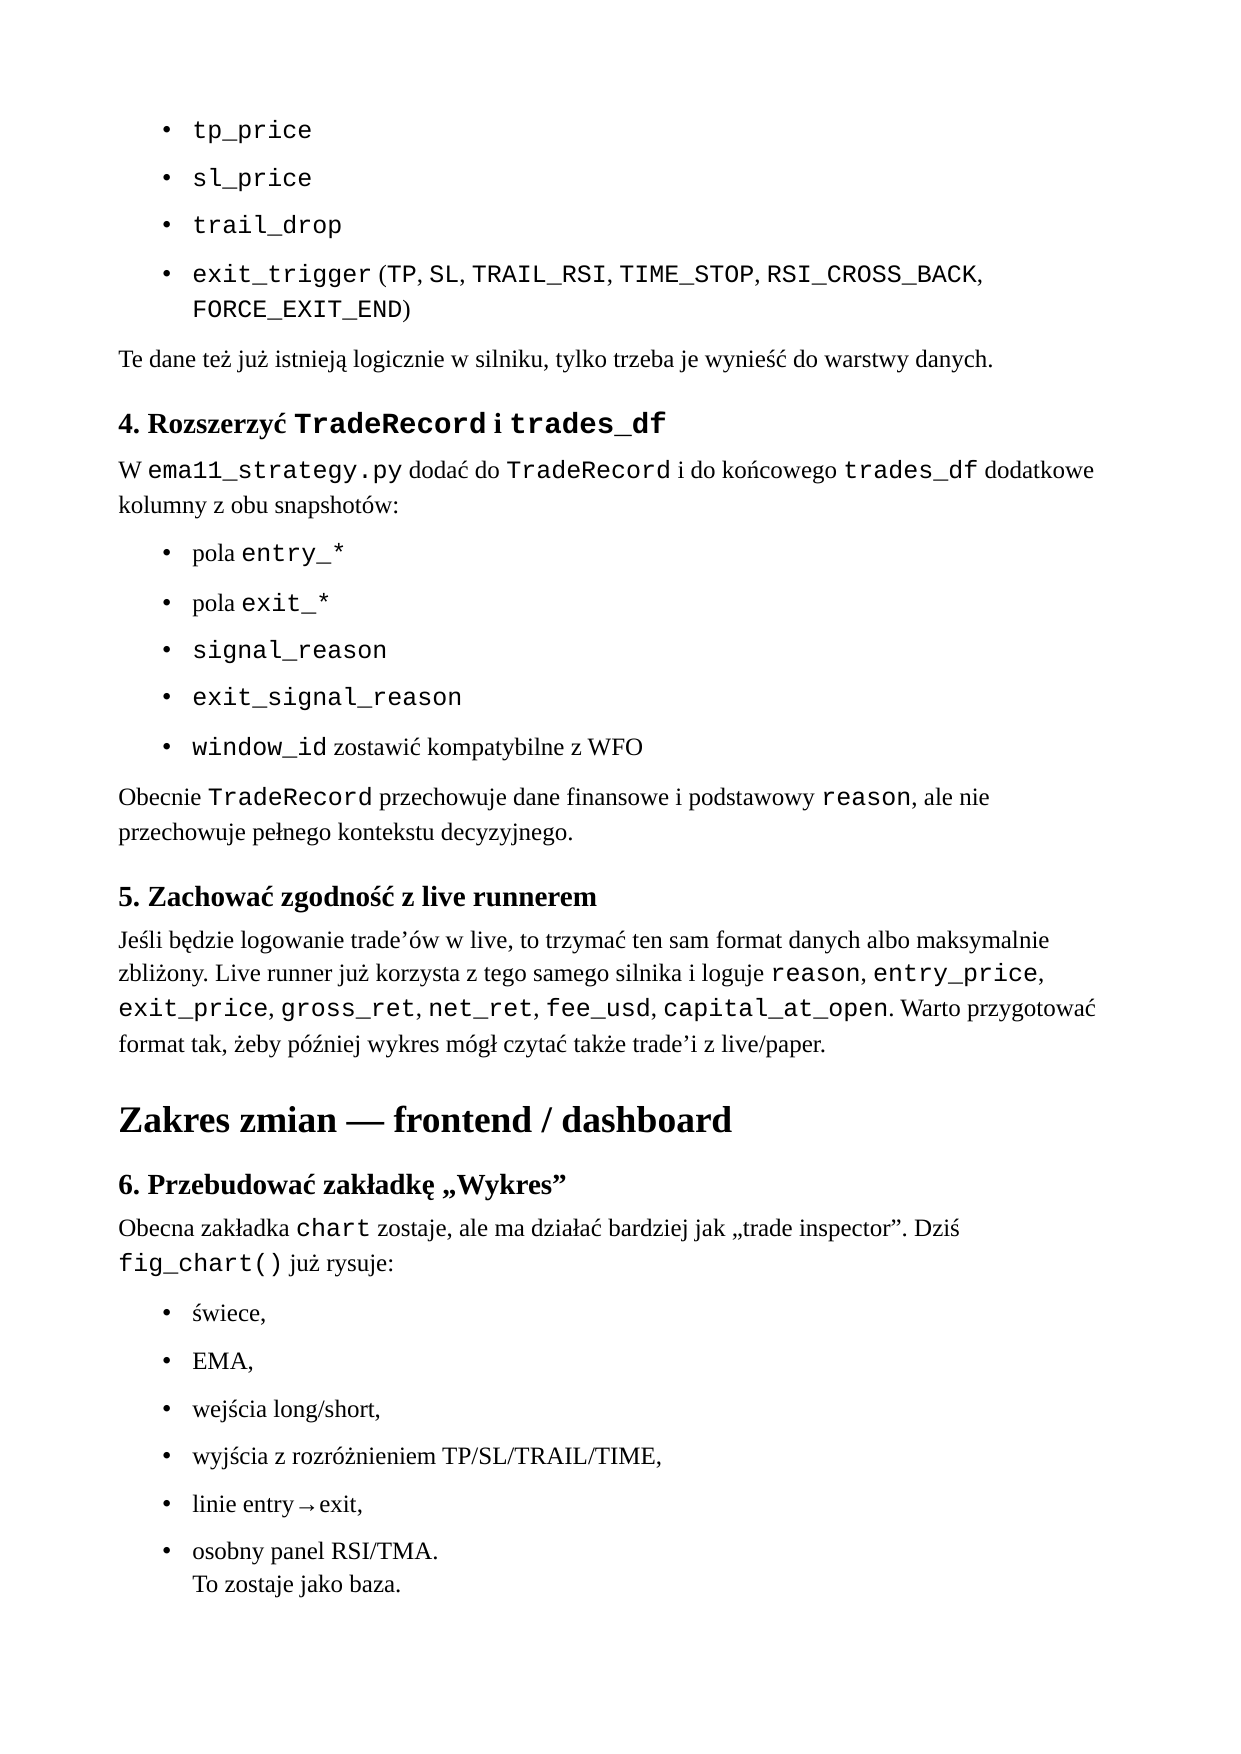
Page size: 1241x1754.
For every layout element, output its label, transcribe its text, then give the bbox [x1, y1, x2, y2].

text Obecna zakładka chart zostaje, ale ma działać bardziej jak „trade inspector”. Dziś fig_chart() już rysuje: [118, 1213, 1122, 1279]
list EMA, [162, 1346, 1122, 1375]
list signal_reason [162, 638, 1122, 666]
list exit_trigger (TP, SL, TRAIL_RSI, TIME_STOP, RSI_CROSS_BACK, FORCE_EXIT_END) [162, 259, 1122, 325]
text W ema11_strategy.py dodać do TradeRecord i do końcowego trades_df dodatkowe kolumny z obu snapshotów: [118, 455, 1122, 519]
list sl_price [162, 165, 1122, 193]
list tp_price [162, 118, 1122, 146]
list świece, [162, 1298, 1122, 1327]
text Jeśli będzie logowanie trade’ów w live, to trzymać ten sam format danych albo maksymalnie zbliżony. Live runner już korzysta z tego samego silnika i loguje reason, entry_price, exit_price, gross_ret, net_ret, fee_usd, capital_at_open. Warto przygotować format tak, żeby później wykres mógł czytać także trade’i z live/paper. [118, 925, 1122, 1057]
list osobny panel RSI/TMA. To zostaje jako baza. [162, 1536, 1122, 1598]
list pola exit_* [162, 588, 1122, 619]
list wyjścia z rozróżnieniem TP/SL/TRAIL/TIME, [162, 1441, 1122, 1470]
text Obecnie TradeRecord przechowuje dane finansowe i podstawowy reason, ale nie przechowuje pełnego kontekstu decyzyjnego. [118, 782, 1122, 846]
list wejścia long/short, [162, 1394, 1122, 1422]
list exit_signal_reason [162, 685, 1122, 713]
subtitle 6. Przebudować zakładkę „Wykres” [118, 1167, 1122, 1201]
text Te dane też już istnieją logicznie w silniku, tylko trzeba je wynieść do warstwy danych. [118, 344, 1122, 373]
list window_id zostawić kompatybilne z WFO [162, 732, 1122, 763]
list pola entry_* [162, 538, 1122, 569]
list linie entry→exit, [162, 1489, 1122, 1518]
subtitle 5. Zachować zgodność z live runnerem [118, 879, 1122, 913]
list trail_drop [162, 212, 1122, 241]
subtitle Zakres zmian — frontend / dashboard [118, 1097, 1122, 1140]
subtitle 4. Rozszerzyć TradeRecord i trades_df [118, 407, 1122, 443]
